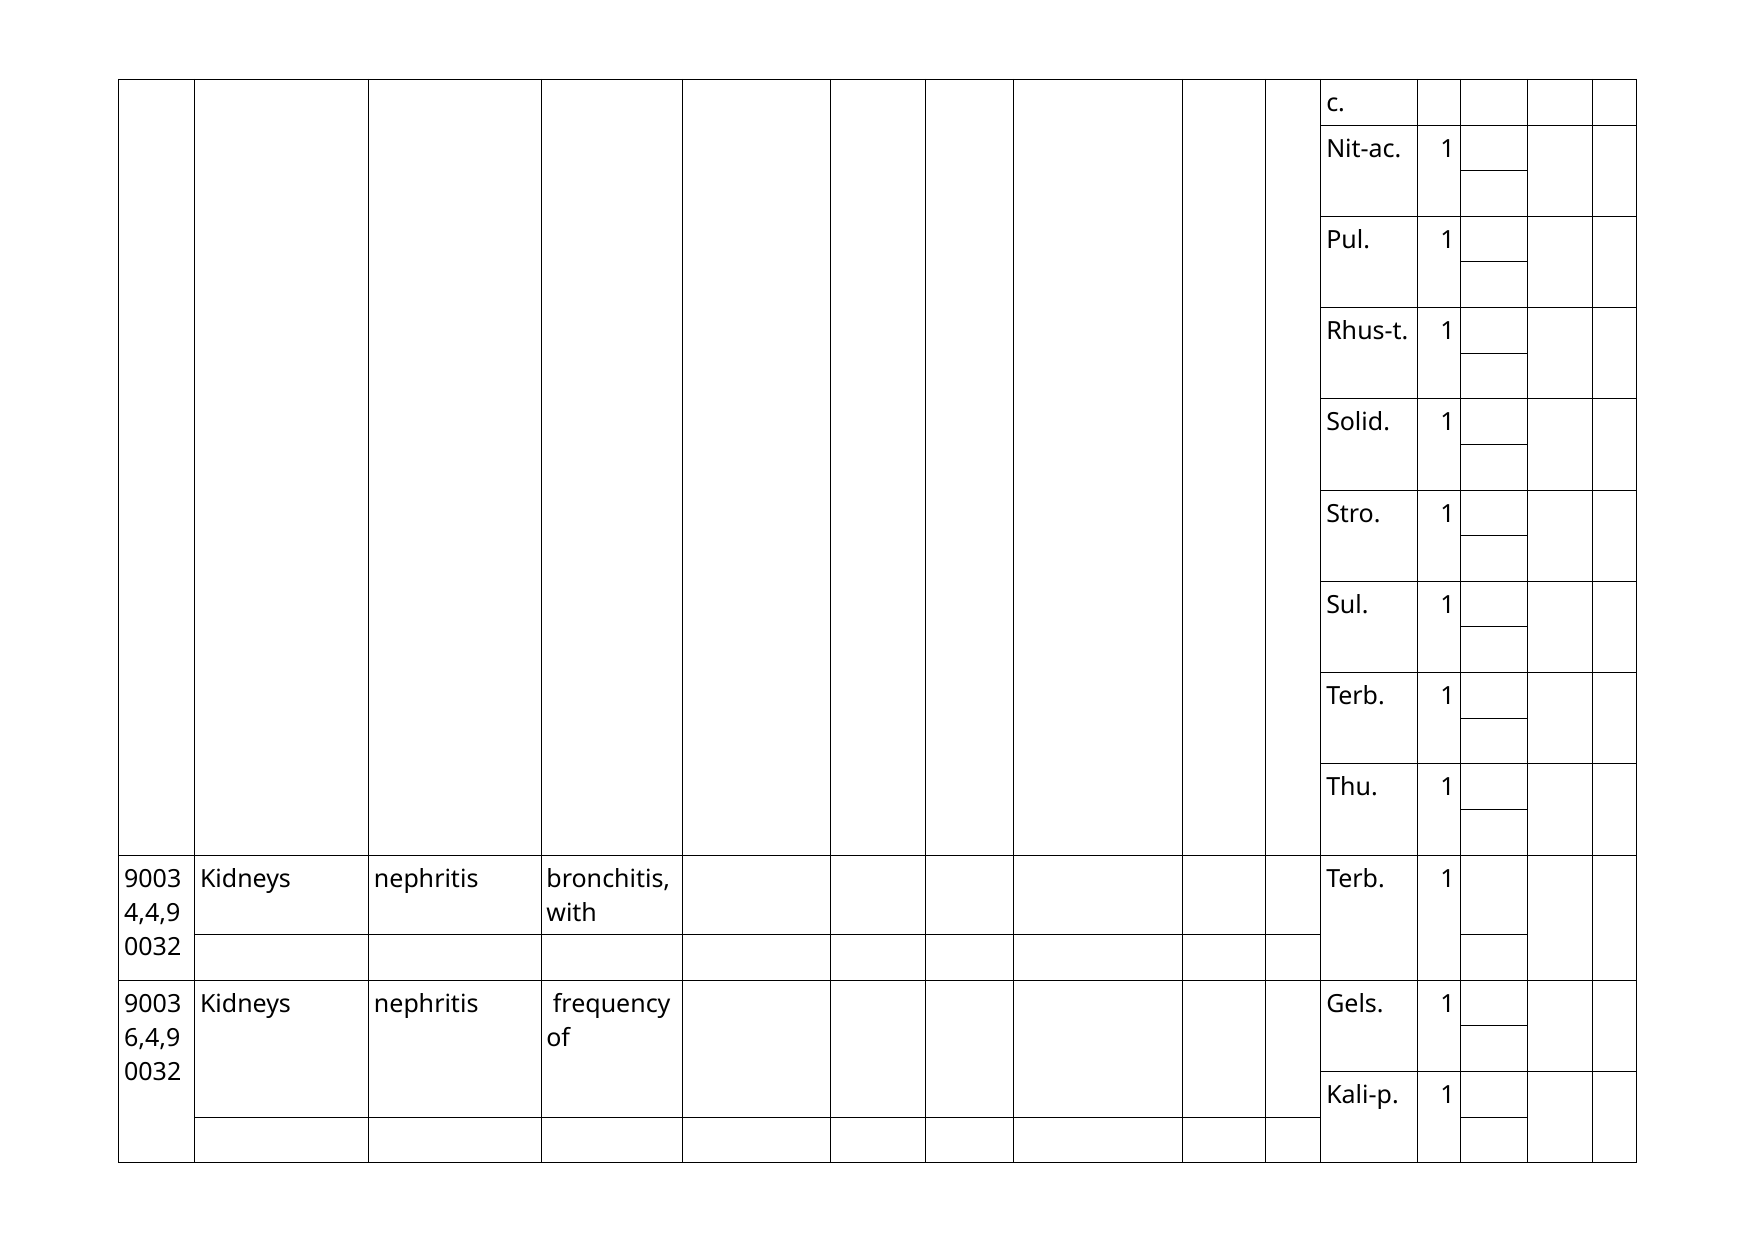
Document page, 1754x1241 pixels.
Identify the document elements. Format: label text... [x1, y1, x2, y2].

table_cell [195, 80, 368, 854]
table_cell [1014, 80, 1182, 854]
table_cell [1593, 1072, 1636, 1162]
table_cell 1 [1418, 399, 1460, 489]
table_cell [1461, 354, 1527, 398]
table_cell [1266, 80, 1320, 854]
table_cell [1593, 217, 1636, 307]
table_cell [1461, 764, 1527, 809]
table_cell Nit-ac. [1321, 126, 1417, 216]
table_cell [1183, 856, 1265, 934]
table_cell [683, 981, 830, 1117]
table_cell [926, 935, 1013, 980]
table_cell frequency of [542, 981, 682, 1117]
table_cell [1461, 536, 1527, 581]
table_cell Kidneys [195, 981, 368, 1117]
table_cell [1418, 80, 1460, 124]
table_cell [1528, 856, 1592, 980]
table_cell [1593, 308, 1636, 398]
table_cell [1461, 445, 1527, 489]
table_cell Gels. [1321, 981, 1417, 1071]
table_cell [1593, 80, 1636, 124]
table_cell [831, 1118, 925, 1162]
table_cell [1183, 80, 1265, 854]
table_cell Stro. [1321, 491, 1417, 581]
table_cell Solid. [1321, 399, 1417, 489]
table_cell c. [1321, 80, 1417, 124]
table_cell [1461, 810, 1527, 854]
table_cell [1266, 856, 1320, 934]
table_cell [831, 981, 925, 1117]
table_cell [926, 80, 1013, 854]
table_cell 1 [1418, 981, 1460, 1071]
table_cell [1014, 935, 1182, 980]
table_cell [1266, 981, 1320, 1117]
table_cell [1266, 935, 1320, 980]
table_cell 1 [1418, 856, 1460, 980]
table_cell [1461, 1118, 1527, 1162]
table_cell 1 [1418, 491, 1460, 581]
table_cell 1 [1418, 126, 1460, 216]
table_cell nephritis [369, 856, 541, 934]
table_cell [1014, 981, 1182, 1117]
table_cell [1528, 217, 1592, 307]
table_cell [369, 80, 541, 854]
table_cell [683, 1118, 830, 1162]
table_cell 1 [1418, 582, 1460, 672]
table_cell Sul. [1321, 582, 1417, 672]
table_cell Kidneys [195, 856, 368, 934]
table_cell [1461, 981, 1527, 1025]
table_cell [1183, 981, 1265, 1117]
table_cell 1 [1418, 217, 1460, 307]
table_cell 90034,4,90032 [119, 856, 194, 980]
table_cell [831, 80, 925, 854]
table_cell [1528, 1072, 1592, 1162]
table_cell [1461, 126, 1527, 170]
table_cell [1593, 582, 1636, 672]
table_cell Terb. [1321, 673, 1417, 763]
table_cell [831, 856, 925, 934]
table_cell [1014, 856, 1182, 934]
table_cell [1461, 217, 1527, 261]
table_cell [1461, 582, 1527, 626]
table_cell [1593, 673, 1636, 763]
table_cell Kali-p. [1321, 1072, 1417, 1162]
table_cell [542, 1118, 682, 1162]
table_cell [542, 935, 682, 980]
table_cell [1266, 1118, 1320, 1162]
table_cell [683, 935, 830, 980]
table_cell 1 [1418, 764, 1460, 854]
table_cell [1528, 399, 1592, 489]
table_cell [119, 80, 194, 854]
table_cell nephritis [369, 981, 541, 1117]
table_cell 1 [1418, 673, 1460, 763]
table_cell [1593, 491, 1636, 581]
table_cell [1528, 764, 1592, 854]
table_cell [1461, 1026, 1527, 1071]
table_cell [1528, 582, 1592, 672]
table_cell [831, 935, 925, 980]
table_cell [1461, 80, 1527, 124]
table_cell [1461, 673, 1527, 718]
table_cell Pul. [1321, 217, 1417, 307]
table_cell bronchitis, with [542, 856, 682, 934]
table_cell [1461, 262, 1527, 307]
table_cell [1183, 935, 1265, 980]
table_cell [683, 856, 830, 934]
table_cell [542, 80, 682, 854]
table_cell [1528, 981, 1592, 1071]
table_cell [926, 856, 1013, 934]
table_cell [926, 1118, 1013, 1162]
table_cell [1461, 308, 1527, 353]
table_cell [1528, 308, 1592, 398]
table_cell [683, 80, 830, 854]
table_cell [369, 935, 541, 980]
table_cell [1461, 171, 1527, 216]
table_cell [195, 935, 368, 980]
table_cell [1528, 673, 1592, 763]
table_cell [1461, 719, 1527, 763]
table_cell 1 [1418, 308, 1460, 398]
table_cell [926, 981, 1013, 1117]
table_cell [1593, 764, 1636, 854]
table_cell [1014, 1118, 1182, 1162]
table_cell [1528, 80, 1592, 124]
table_cell [1593, 981, 1636, 1071]
table_cell [1461, 856, 1527, 934]
table_cell [1461, 935, 1527, 980]
table_cell [1593, 399, 1636, 489]
table_cell [1183, 1118, 1265, 1162]
table_cell [1528, 491, 1592, 581]
table_cell [1461, 491, 1527, 535]
table_cell [369, 1118, 541, 1162]
table_cell Thu. [1321, 764, 1417, 854]
table_cell [1461, 1072, 1527, 1117]
table_cell [195, 1118, 368, 1162]
table_cell 1 [1418, 1072, 1460, 1162]
table_cell 90036,4,90032 [119, 981, 194, 1162]
table_cell Terb. [1321, 856, 1417, 980]
table_cell [1593, 126, 1636, 216]
table_cell [1461, 627, 1527, 672]
table_cell [1461, 399, 1527, 444]
table_cell Rhus-t. [1321, 308, 1417, 398]
table_cell [1593, 856, 1636, 980]
table_cell [1528, 126, 1592, 216]
